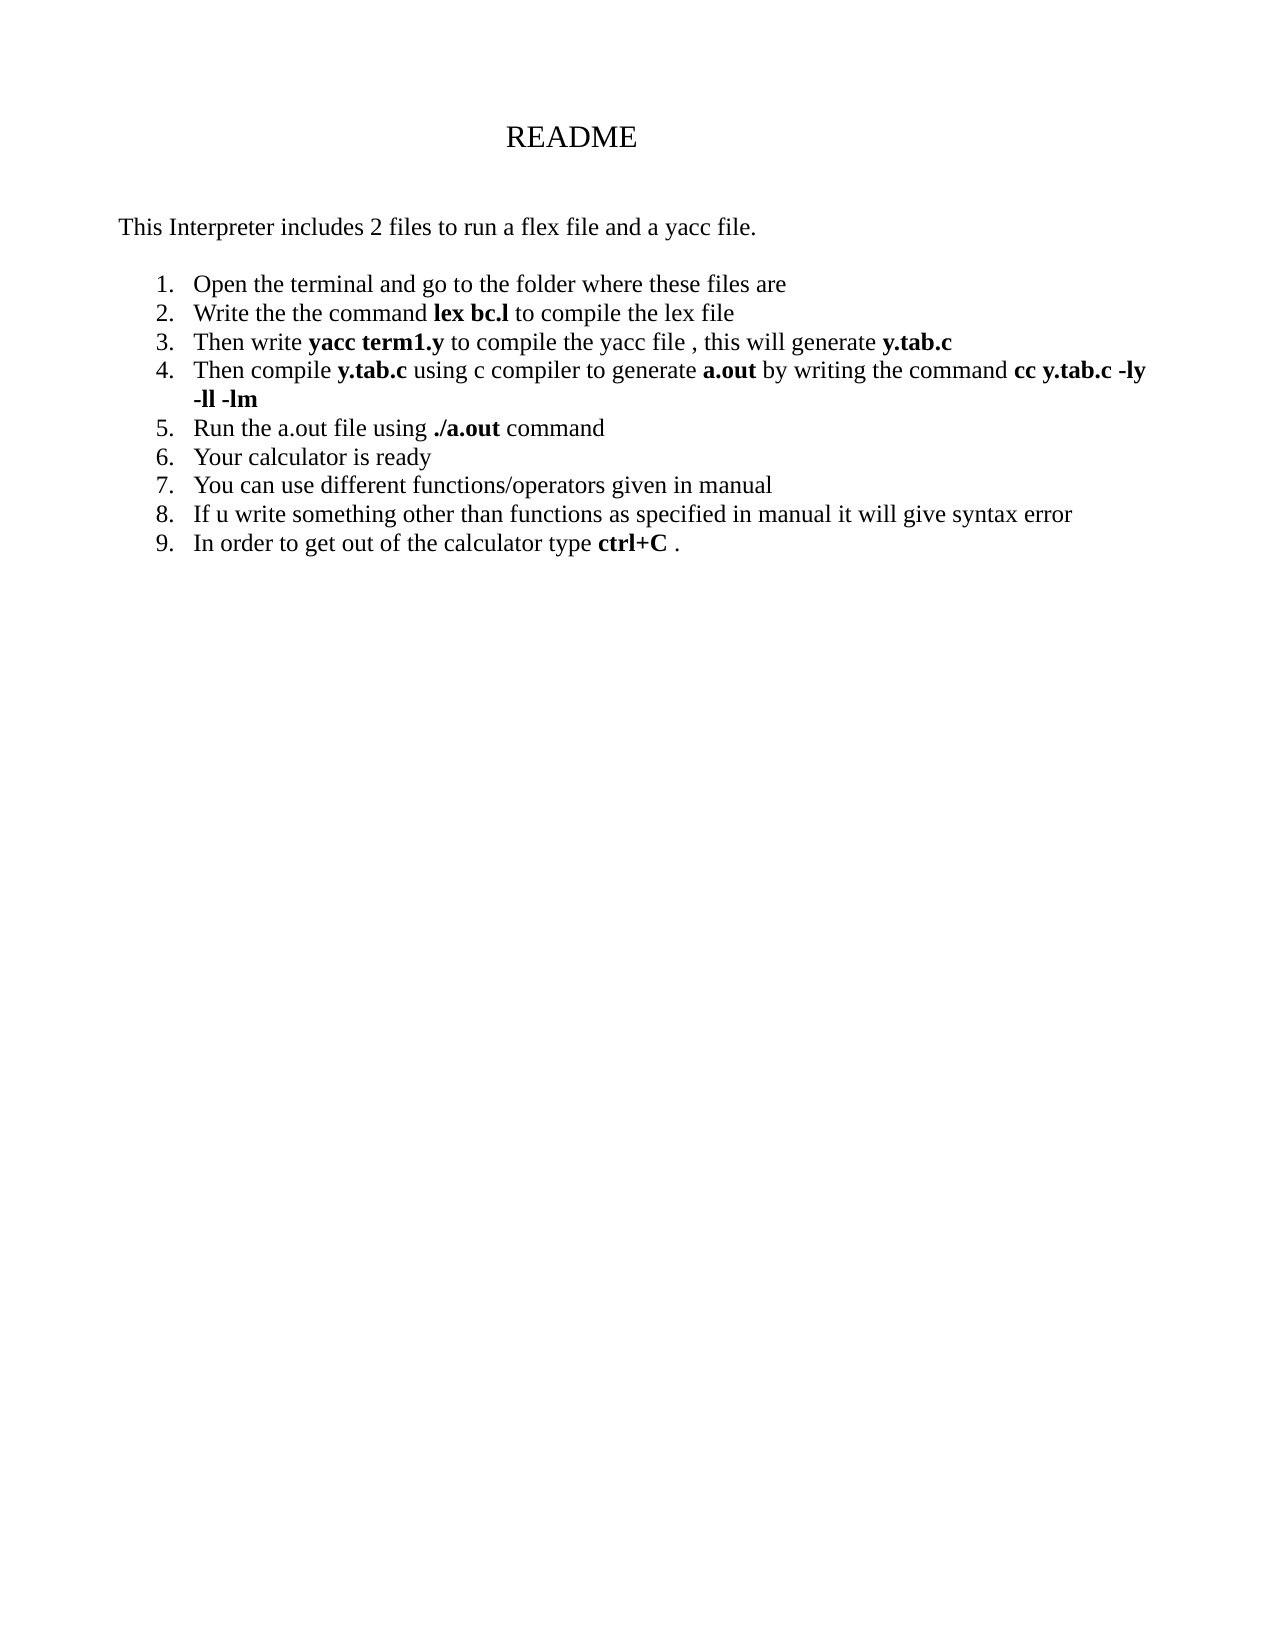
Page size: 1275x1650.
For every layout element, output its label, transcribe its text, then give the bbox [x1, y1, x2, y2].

list Write the the command lex bc.l to compile the lex file [156, 298, 1157, 327]
list Then compile y.tab.c using c compiler to generate a.out by writing the command cc y.tab.c -ly -ll -lm [156, 355, 1157, 413]
list In order to get out of the calculator type ctrl+C . [156, 528, 1157, 557]
list Open the terminal and go to the folder where these files are [156, 269, 1157, 298]
list If u write something other than functions as specified in manual it will give syntax error [156, 499, 1157, 528]
list Run the a.out file using ./a.out command [156, 413, 1157, 442]
list You can use different functions/operators given in manual [156, 470, 1157, 499]
list Then write yacc term1.y to compile the yacc file , this will generate y.tab.c [156, 327, 1157, 355]
list Your calculator is ready [156, 442, 1157, 470]
text This Interpreter includes 2 files to run a flex file and a yacc file. [118, 212, 1157, 240]
text README [118, 118, 1157, 154]
